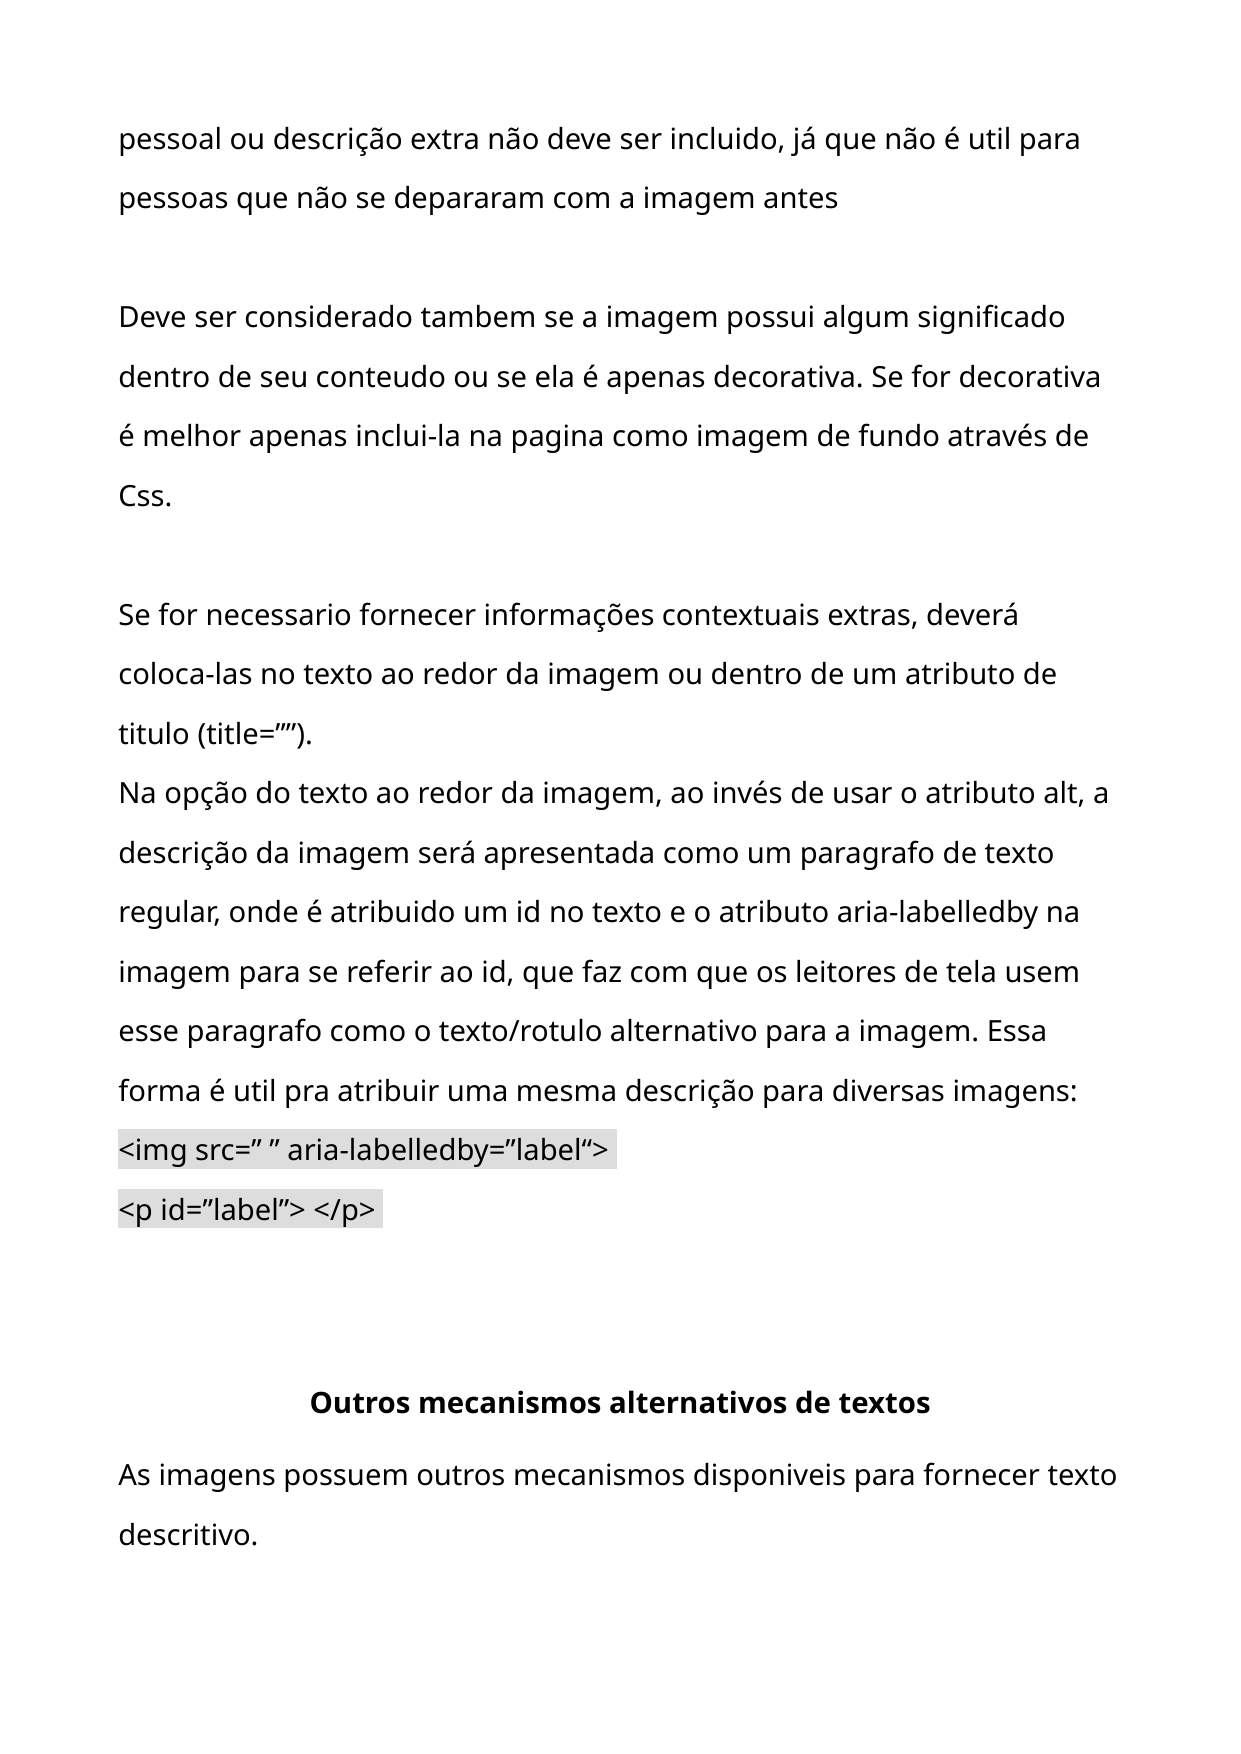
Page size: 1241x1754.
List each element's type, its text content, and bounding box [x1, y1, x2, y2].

text <p id=”label”> </p> [118, 1189, 1122, 1228]
text <img src=” ” aria-labelledby=”label“> [118, 1129, 1122, 1169]
text pessoal ou descrição extra não deve ser incluido, já que não é util para pessoas que não se depararam com a imagem antes [118, 118, 1122, 217]
text As imagens possuem outros mecanismos disponiveis para fornecer texto descritivo. [118, 1454, 1122, 1553]
text Se for necessario fornecer informações contextuais extras, deverá coloca-las no texto ao redor da imagem ou dentro de um atributo de titulo (title=””). [118, 594, 1122, 753]
text Na opção do texto ao redor da imagem, ao invés de usar o atributo alt, a descrição da imagem será apresentada como um paragrafo de texto regular, onde é atribuido um id no texto e o atributo aria-labelledby na imagem para se referir ao id, que faz com que os leitores de tela usem esse paragrafo como o texto/rotulo alternativo para a imagem. Essa forma é util pra atribuir uma mesma descrição para diversas imagens: [118, 772, 1122, 1109]
text Deve ser considerado tambem se a imagem possui algum significado dentro de seu conteudo ou se ela é apenas decorativa. Se for decorativa é melhor apenas inclui-la na pagina como imagem de fundo através de Css. [118, 297, 1122, 515]
subtitle Outros mecanismos alternativos de textos [118, 1382, 1122, 1422]
